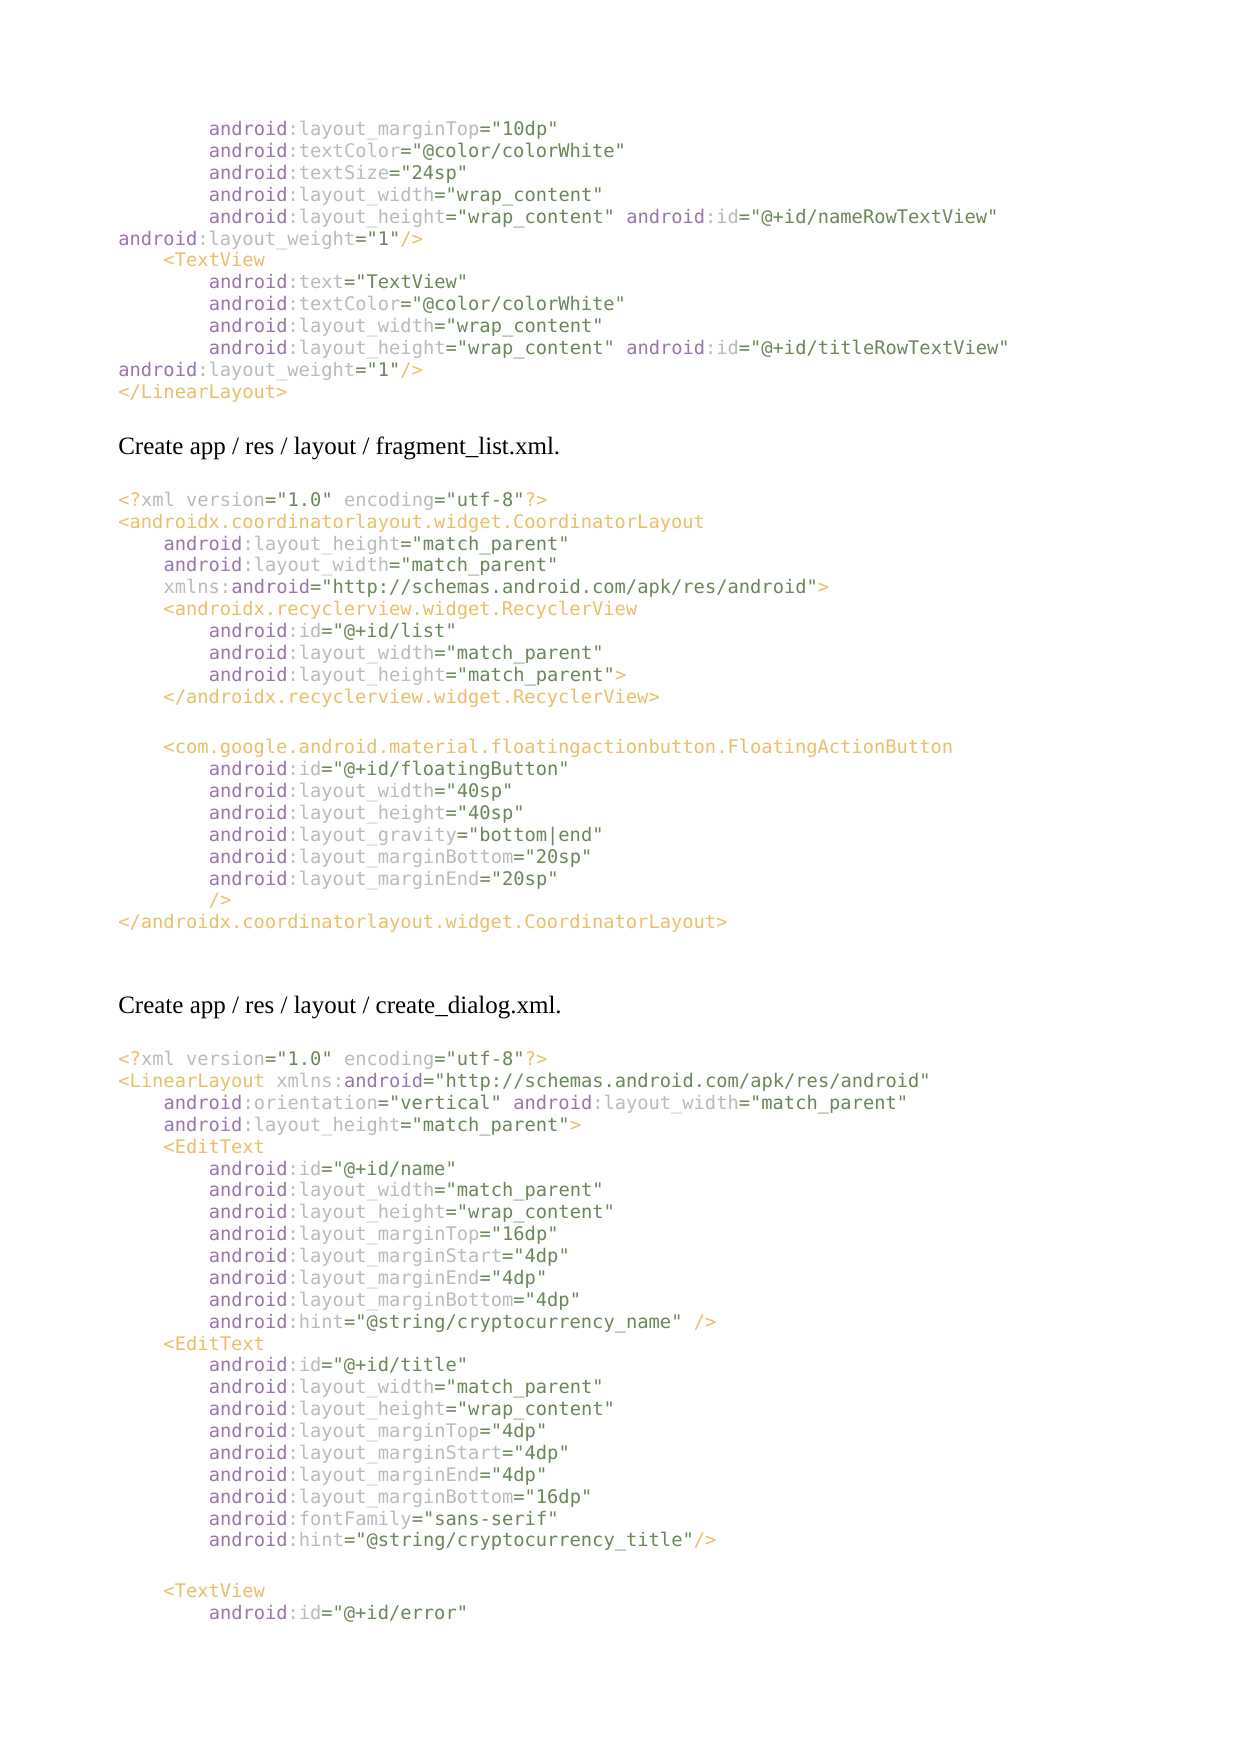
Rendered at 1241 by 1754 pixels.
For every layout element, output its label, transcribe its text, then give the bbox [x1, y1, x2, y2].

text android:layout_marginTop="10dp" android:textColor="@color/colorWhite" android:textSize="24sp" android:layout_width="wrap_content" android:layout_height="wrap_content" android:id="@+id/nameRowTextView" android:layout_weight="1"/> <TextView android:text="TextView" android:textColor="@color/colorWhite" android:layout_width="wrap_content" android:layout_height="wrap_content" android:id="@+id/titleRowTextView" android:layout_weight="1"/> </LinearLayout> [118, 118, 1122, 402]
text Create app / res / layout / fragment_list.xml. [118, 431, 1122, 460]
text Create app / res / layout / create_dialog.xml. [118, 991, 1122, 1019]
text <?xml version="1.0" encoding="utf-8"?> <LinearLayout xmlns:android="http://schemas.android.com/apk/res/android" android:orientation="vertical" android:layout_width="match_parent" android:layout_height="match_parent"> <EditText android:id="@+id/name" android:layout_width="match_parent" android:layout_height="wrap_content" android:layout_marginTop="16dp" android:layout_marginStart="4dp" android:layout_marginEnd="4dp" android:layout_marginBottom="4dp" android:hint="@string/cryptocurrency_name" /> <EditText android:id="@+id/title" android:layout_width="match_parent" android:layout_height="wrap_content" android:layout_marginTop="4dp" android:layout_marginStart="4dp" android:layout_marginEnd="4dp" android:layout_marginBottom="16dp" android:fontFamily="sans-serif" android:hint="@string/cryptocurrency_title"/> <TextView android:id="@+id/error" [118, 1048, 1122, 1624]
text <?xml version="1.0" encoding="utf-8"?> <androidx.coordinatorlayout.widget.CoordinatorLayout android:layout_height="match_parent" android:layout_width="match_parent" xmlns:android="http://schemas.android.com/apk/res/android"> <androidx.recyclerview.widget.RecyclerView android:id="@+id/list" android:layout_width="match_parent" android:layout_height="match_parent"> </androidx.recyclerview.widget.RecyclerView> <com.google.android.material.floatingactionbutton.FloatingActionButton android:id="@+id/floatingButton" android:layout_width="40sp" android:layout_height="40sp" android:layout_gravity="bottom|end" android:layout_marginBottom="20sp" android:layout_marginEnd="20sp" /> </androidx.coordinatorlayout.widget.CoordinatorLayout> [118, 489, 1122, 933]
